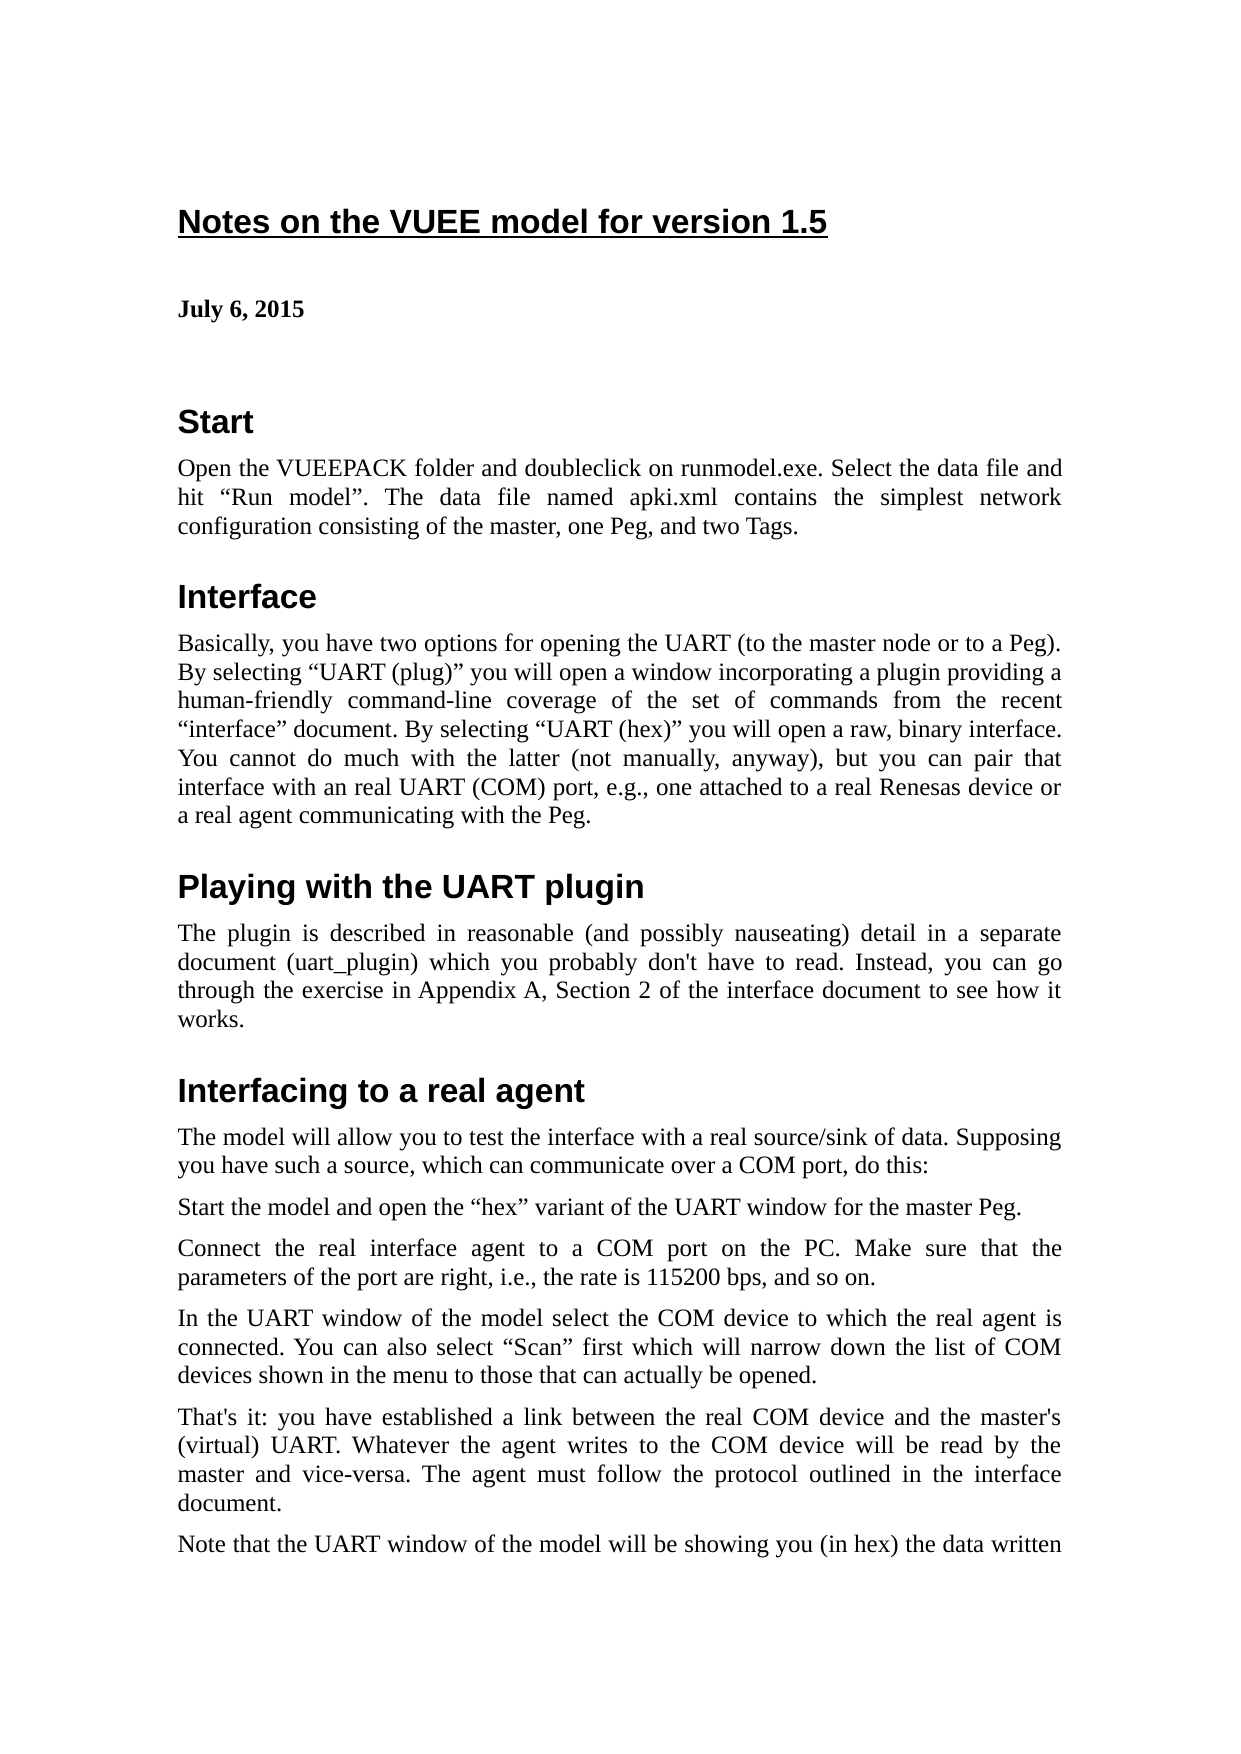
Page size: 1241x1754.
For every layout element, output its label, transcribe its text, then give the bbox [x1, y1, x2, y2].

text The plugin is described in reasonable (and possibly nauseating) detail in a separate document (uart_plugin) which you probably don't have to read. Instead, you can go through the exercise in Appendix A, Section 2 of the interface document to see how it works. [177, 918, 1063, 1033]
subtitle Playing with the UART plugin [177, 867, 1063, 906]
text Note that the UART window of the model will be showing you (in hex) the data written [177, 1529, 1063, 1558]
subtitle Start [177, 402, 1063, 441]
text July 6, 2015 [177, 294, 1063, 323]
text Open the VUEEPACK folder and doubleclick on runmodel.exe. Select the data file and hit “Run model”. The data file named apki.xml contains the simplest network configuration consisting of the master, one Peg, and two Tags. [177, 453, 1063, 539]
text Connect the real interface agent to a COM port on the PC. Make sure that the parameters of the port are right, i.e., the rate is 115200 bps, and so on. [177, 1233, 1063, 1290]
text Start the model and open the “hex” variant of the UART window for the master Peg. [177, 1192, 1063, 1220]
subtitle Notes on the VUEE model for version 1.5 [177, 202, 1063, 241]
text In the UART window of the model select the COM device to which the real agent is connected. You can also select “Scan” first which will narrow down the list of COM devices shown in the menu to those that can actually be opened. [177, 1303, 1063, 1389]
text The model will allow you to test the interface with a real source/sink of data. Supposing you have such a source, which can communicate over a COM port, do this: [177, 1122, 1063, 1179]
subtitle Interfacing to a real agent [177, 1071, 1063, 1109]
text Basically, you have two options for opening the UART (to the master node or to a Peg). By selecting “UART (plug)” you will open a window incorporating a plugin providing a human-friendly command-line coverage of the set of commands from the recent “interface” document. By selecting “UART (hex)” you will open a raw, binary interface. You cannot do much with the latter (not manually, anyway), but you can pair that interface with an real UART (COM) port, e.g., one attached to a real Renesas device or a real agent communicating with the Peg. [177, 628, 1063, 829]
text That's it: you have established a link between the real COM device and the master's (virtual) UART. Whatever the agent writes to the COM device will be read by the master and vice-versa. The agent must follow the protocol outlined in the interface document. [177, 1402, 1063, 1517]
subtitle Interface [177, 577, 1063, 616]
